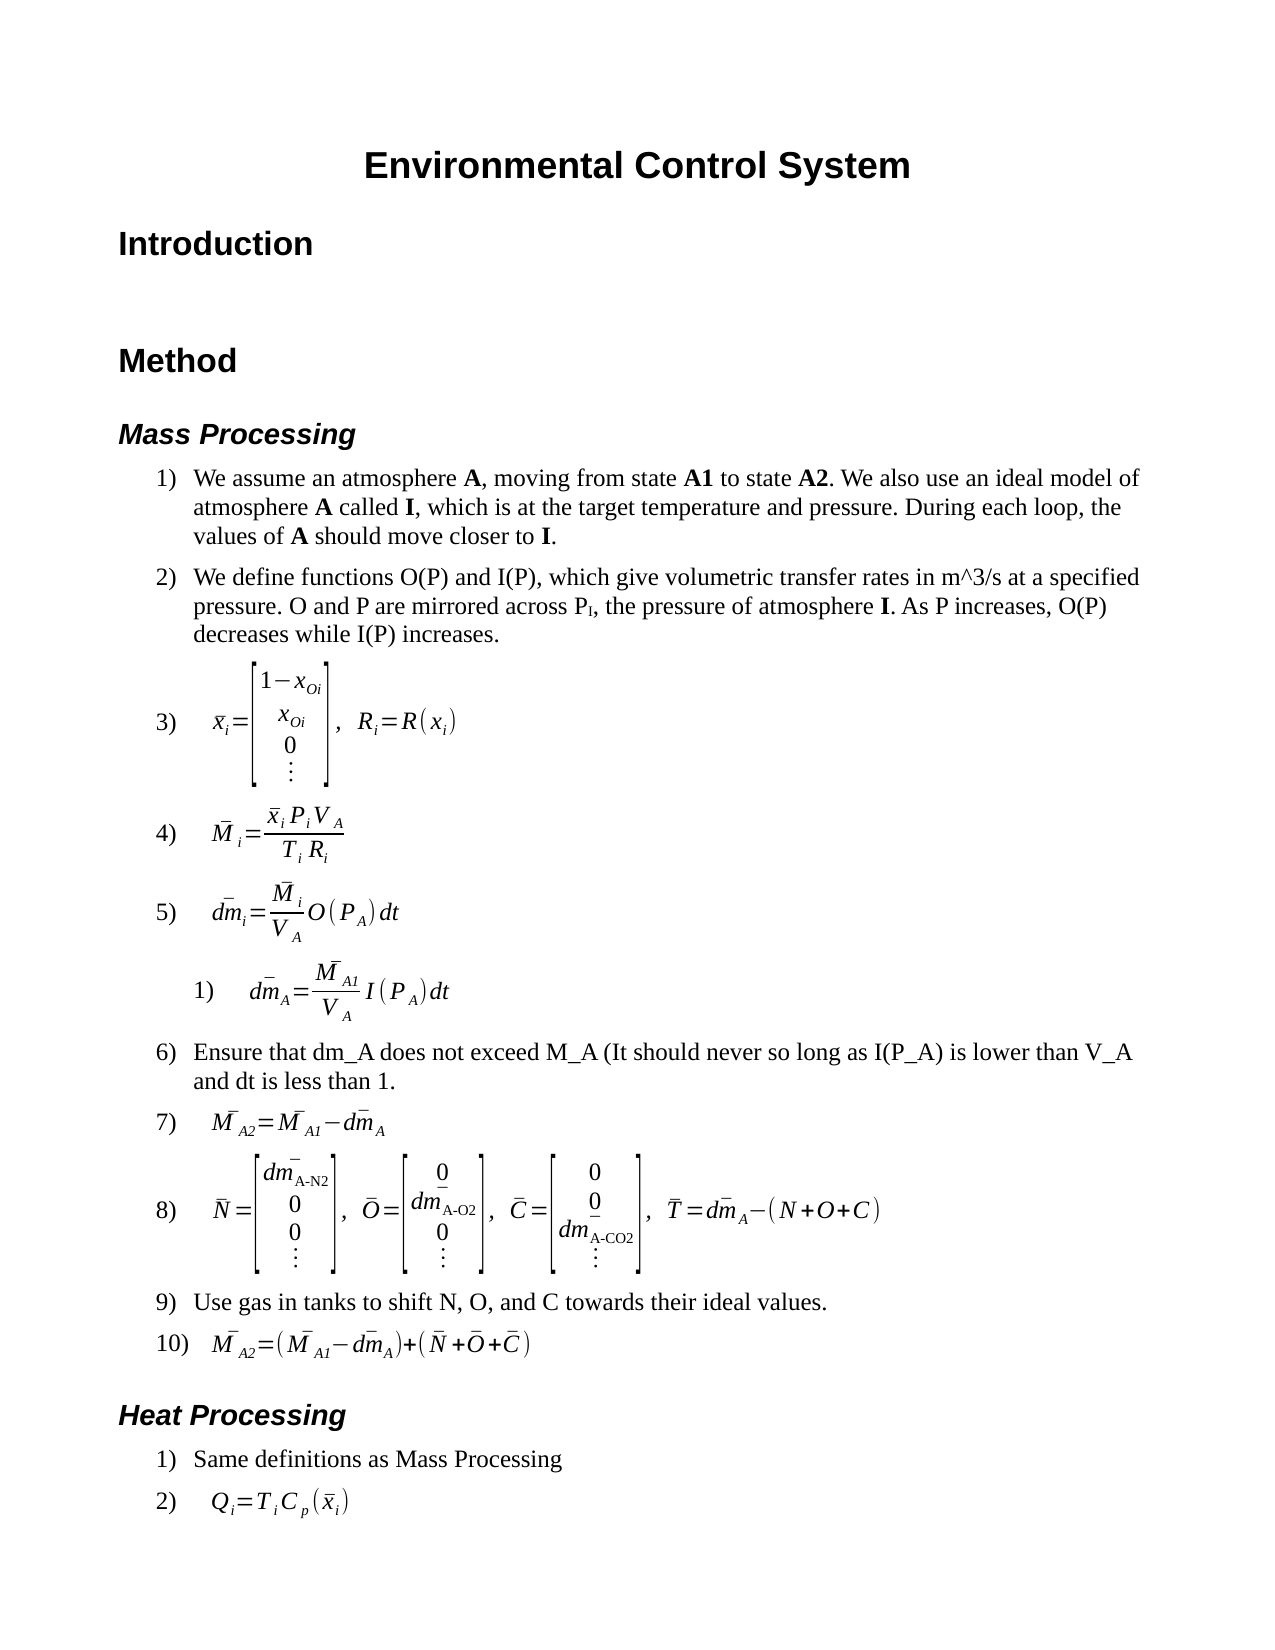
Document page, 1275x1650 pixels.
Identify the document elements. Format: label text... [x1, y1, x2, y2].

list Ensure that dm_A does not exceed M_A (It should never so long as I(P_A) is lower than V_A and dt is less than 1. [156, 1037, 1157, 1095]
subtitle Introduction [118, 224, 1157, 262]
subtitle Method [118, 341, 1157, 380]
subtitle Heat Processing [118, 1398, 1157, 1432]
list We define functions O(P) and I(P), which give volumetric transfer rates in m^3/s at a specified pressure. O and P are mirrored across PI, the pressure of atmosphere I. As P increases, O(P) decreases while I(P) increases. [156, 562, 1157, 648]
subtitle Mass Processing [118, 417, 1157, 451]
title Environmental Control System [118, 143, 1157, 186]
list We assume an atmosphere A, moving from state A1 to state A2. We also use an ideal model of atmosphere A called I, which is at the target temperature and pressure. During each loop, the values of A should move closer to I. [156, 463, 1157, 549]
list Same definitions as Mass Processing [156, 1444, 1157, 1473]
list Use gas in tanks to shift N, O, and C towards their ideal values. [156, 1287, 1157, 1316]
